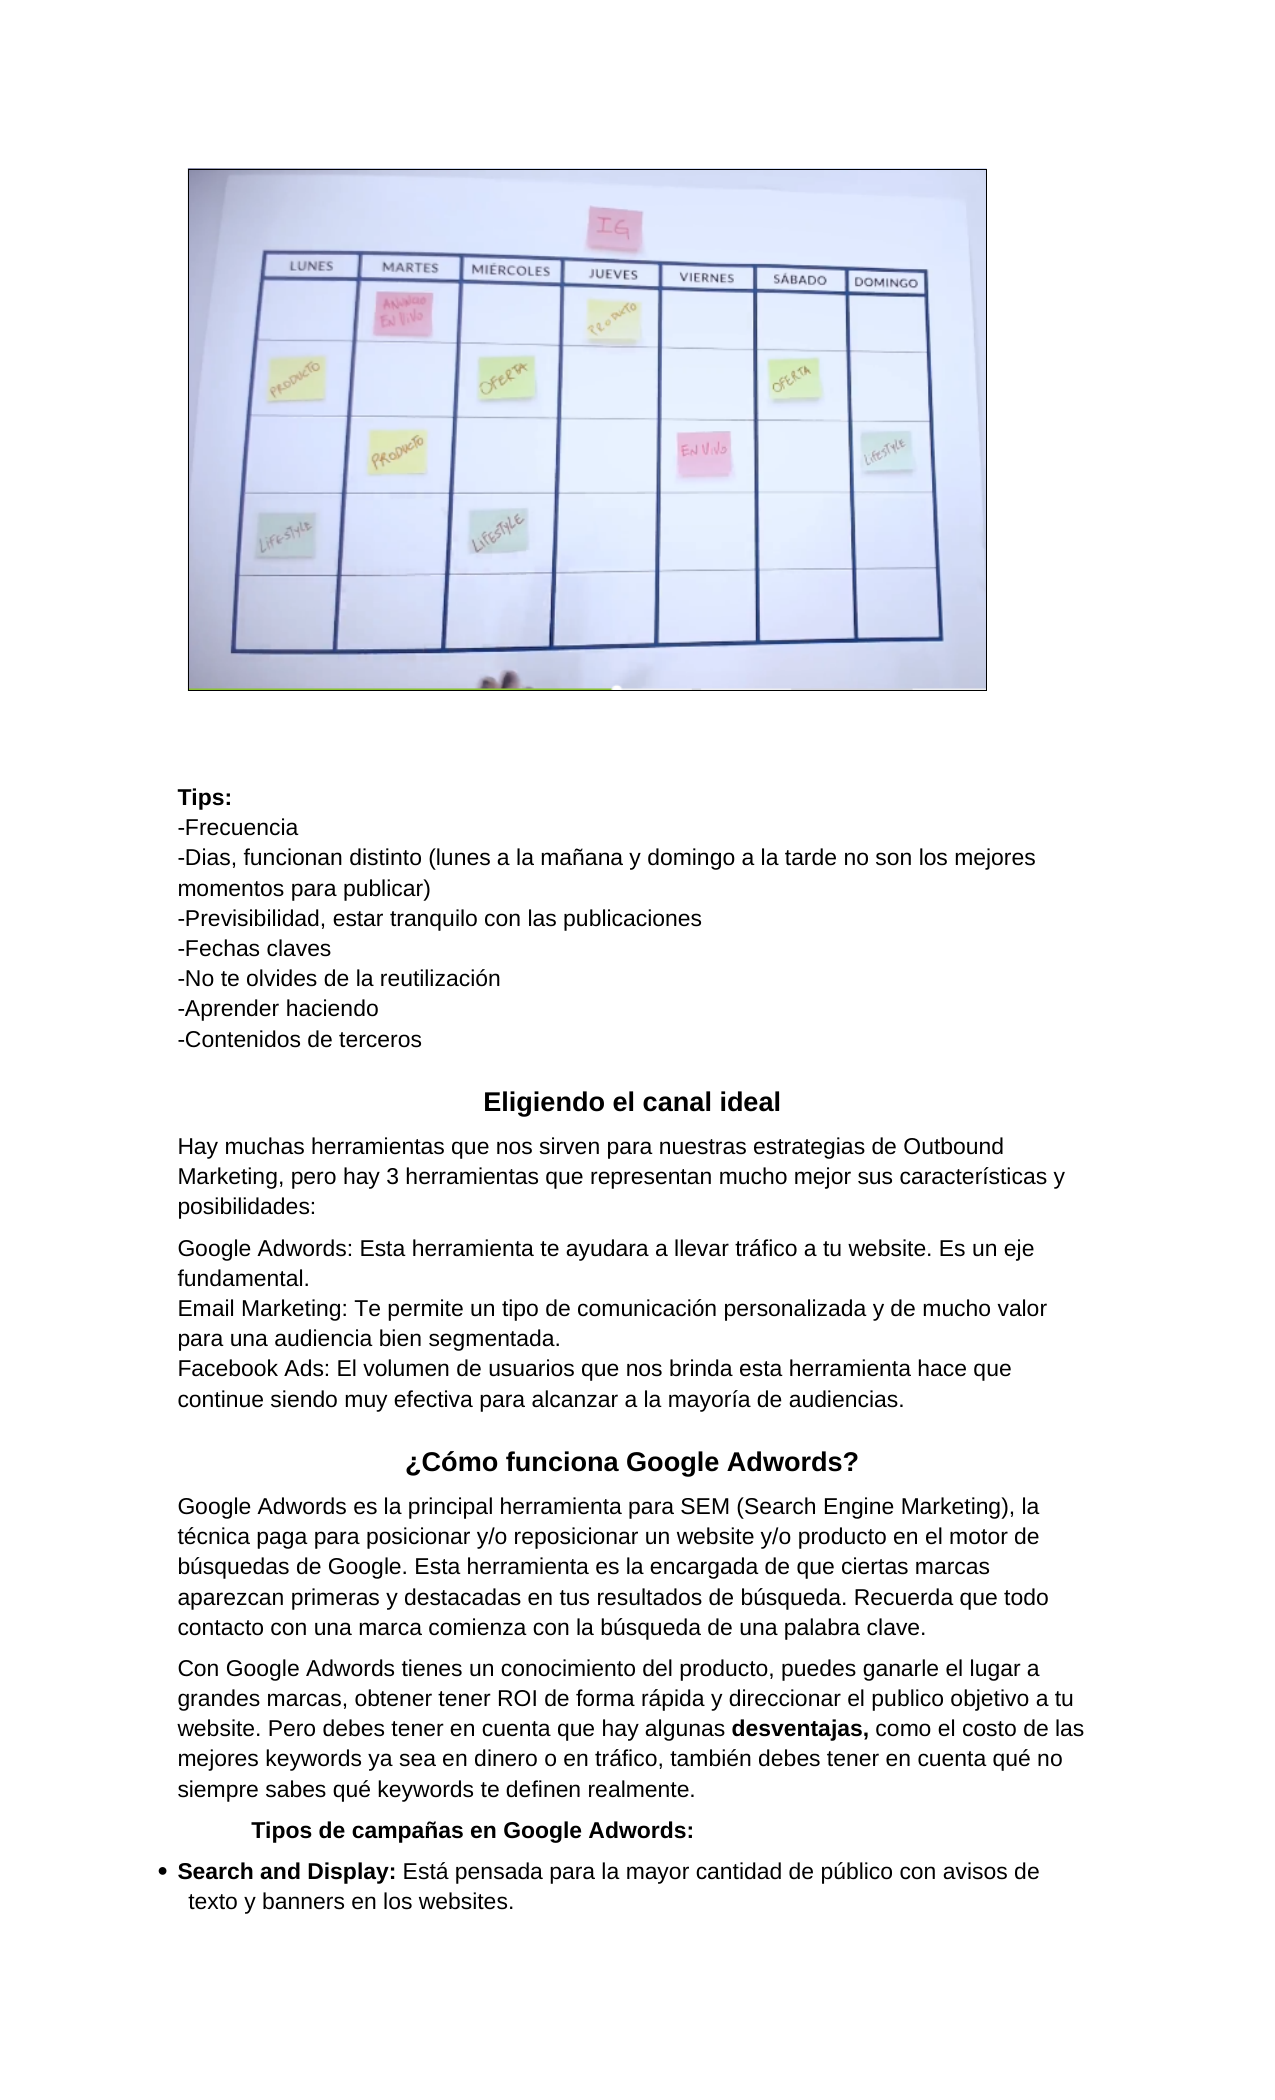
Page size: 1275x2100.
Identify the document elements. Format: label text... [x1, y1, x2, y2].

list Search and Display: Está pensada para la mayor cantidad de público con avisos de texto y banners en los websites. [159, 1858, 1087, 1914]
picture [189, 170, 274, 690]
text Con Google Adwords tienes un conocimiento del producto, puedes ganarle el lugar a grandes marcas, obtener tener ROI de forma rápida y direccionar el publico objetivo a tu website. Pero debes tener en cuenta que hay algunas desventajas, como el costo de las mejores keywords ya sea en dinero o en tráfico, también debes tener en cuenta qué no siempre sabes qué keywords te definen realmente. [177, 1655, 1098, 1802]
text Facebook Ads: El volumen de usuarios que nos brinda esta herramienta hace que continue siendo muy efectiva para alcanzar a la mayoría de audiencias. [177, 1355, 1098, 1412]
subtitle ¿Cómo funciona Google Adwords? [177, 1446, 1087, 1477]
text Tipos de campañas en Google Adwords: [177, 1817, 1098, 1843]
text -Aprender haciendo [177, 995, 1087, 1022]
text Hay muchas herramientas que nos sirven para nuestras estrategias de Outbound Marketing, pero hay 3 herramientas que representan mucho mejor sus características y posibilidades: [177, 1133, 1098, 1220]
text Tips: [177, 784, 1087, 810]
text -Contenidos de terceros [177, 1026, 1087, 1052]
text Google Adwords: Esta herramienta te ayudara a llevar tráfico a tu website. Es un eje fundamental. [177, 1234, 1098, 1291]
text Email Marketing: Te permite un tipo de comunicación personalizada y de mucho valor para una audiencia bien segmentada. [177, 1295, 1098, 1351]
text Google Adwords es la principal herramienta para SEM (Search Engine Marketing), la técnica paga para posicionar y/o reposicionar un website y/o producto en el motor de búsquedas de Google. Esta herramienta es la encargada de que ciertas marcas aparezcan primeras y destacadas en tus resultados de búsqueda. Recuerda que todo contacto con una marca comienza con la búsqueda de una palabra clave. [177, 1493, 1098, 1640]
text -No te olvides de la reutilización [177, 965, 1098, 992]
subtitle Eligiendo el canal ideal [177, 1086, 1087, 1117]
text -Dias, funcionan distinto (lunes a la mañana y domingo a la tarde no son los mejores momentos para publicar) [177, 844, 1087, 901]
text -Previsibilidad, estar tranquilo con las publicaciones [177, 905, 1087, 931]
text -Frecuencia [177, 814, 1087, 841]
text -Fechas claves [177, 935, 1087, 961]
